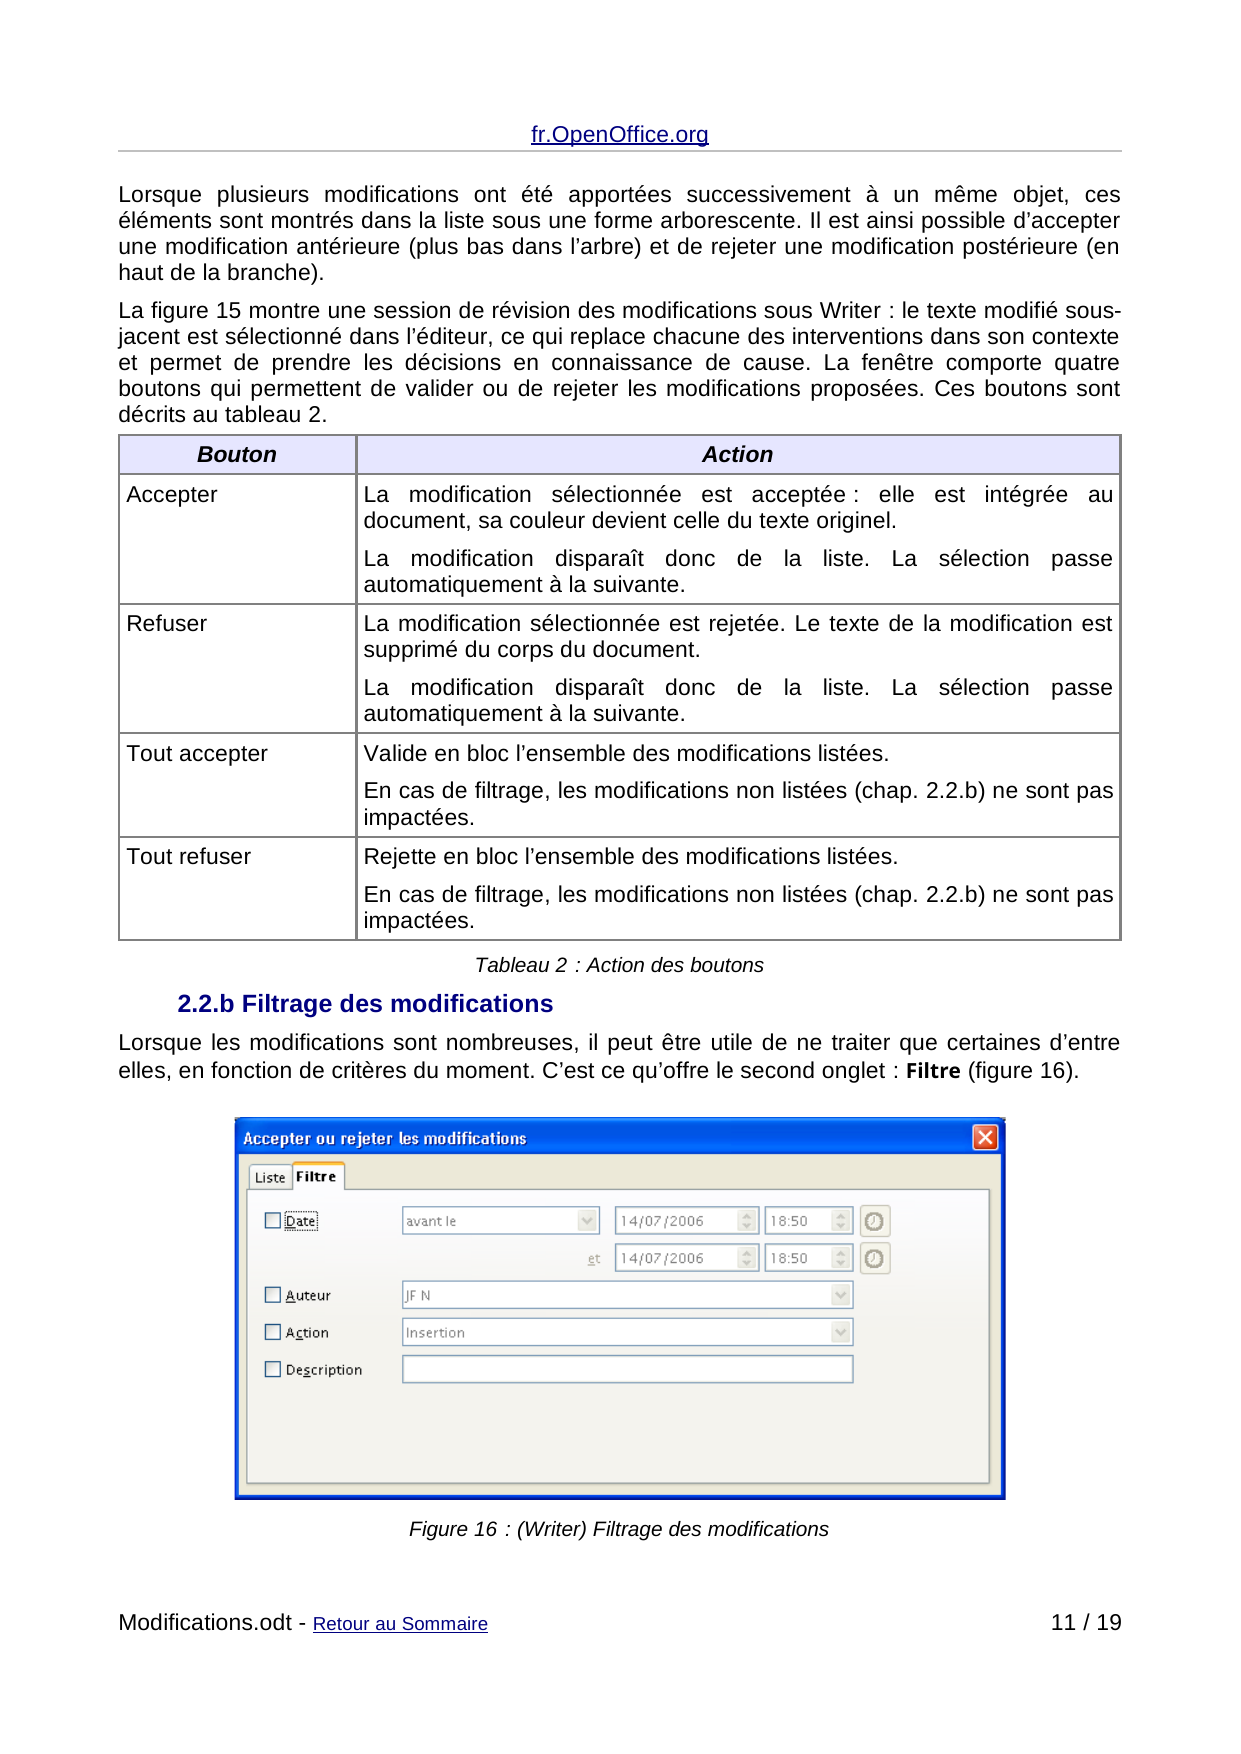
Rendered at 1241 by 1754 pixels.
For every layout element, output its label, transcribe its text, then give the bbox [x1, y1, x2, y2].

table_cell Refuser [120, 605, 355, 732]
text La figure 15 montre une session de révision des modifications sous Writer : le texte modifié sous-jacent est sélectionné dans l’éditeur, ce qui replace chacune des interventions dans son contexte et permet de prendre les décisions en connaissance de cause. La fenêtre comporte quatre boutons qui permettent de valider ou de rejeter les modifications proposées. Ces boutons sont décrits au tableau 2. [118, 297, 1122, 428]
table_header Action [358, 436, 1119, 473]
text Figure 16 : (Writer) Filtrage des modifications [234, 1500, 1006, 1541]
table_cell Tout refuser [120, 838, 355, 939]
table_cell La modification sélectionnée est acceptée : elle est intégrée au document, sa couleur devient celle du texte originel. La modification disparaît donc de la liste. La sélection passe automatiquement à la suivante. [358, 475, 1119, 603]
text Tableau 2 : Action des boutons [118, 954, 1122, 977]
table_cell Rejette en bloc l’ensemble des modifications listées. En cas de filtrage, les modifications non listées (chap. 2.2.b) ne sont pas impactées. [358, 838, 1119, 939]
table_cell Tout accepter [120, 734, 355, 836]
subtitle Filtrage des modifications [177, 990, 1122, 1018]
picture [234, 1117, 1006, 1500]
table_cell Accepter [120, 475, 355, 603]
table_header Bouton [120, 436, 355, 473]
table_cell Valide en bloc l’ensemble des modifications listées. En cas de filtrage, les modifications non listées (chap. 2.2.b) ne sont pas impactées. [358, 734, 1119, 836]
table_cell La modification sélectionnée est rejetée. Le texte de la modification est supprimé du corps du document. La modification disparaît donc de la liste. La sélection passe automatiquement à la suivante. [358, 605, 1119, 732]
text Lorsque les modifications sont nombreuses, il peut être utile de ne traiter que certaines d’entre elles, en fonction de critères du moment. C’est ce qu’offre le second onglet : Filtre (figure 16). [118, 1029, 1122, 1084]
text Lorsque plusieurs modifications ont été apportées successivement à un même objet, ces éléments sont montrés dans la liste sous une forme arborescente. Il est ainsi possible d’accepter une modification antérieure (plus bas dans l’arbre) et de rejeter une modification postérieure (en haut de la branche). [118, 182, 1122, 286]
